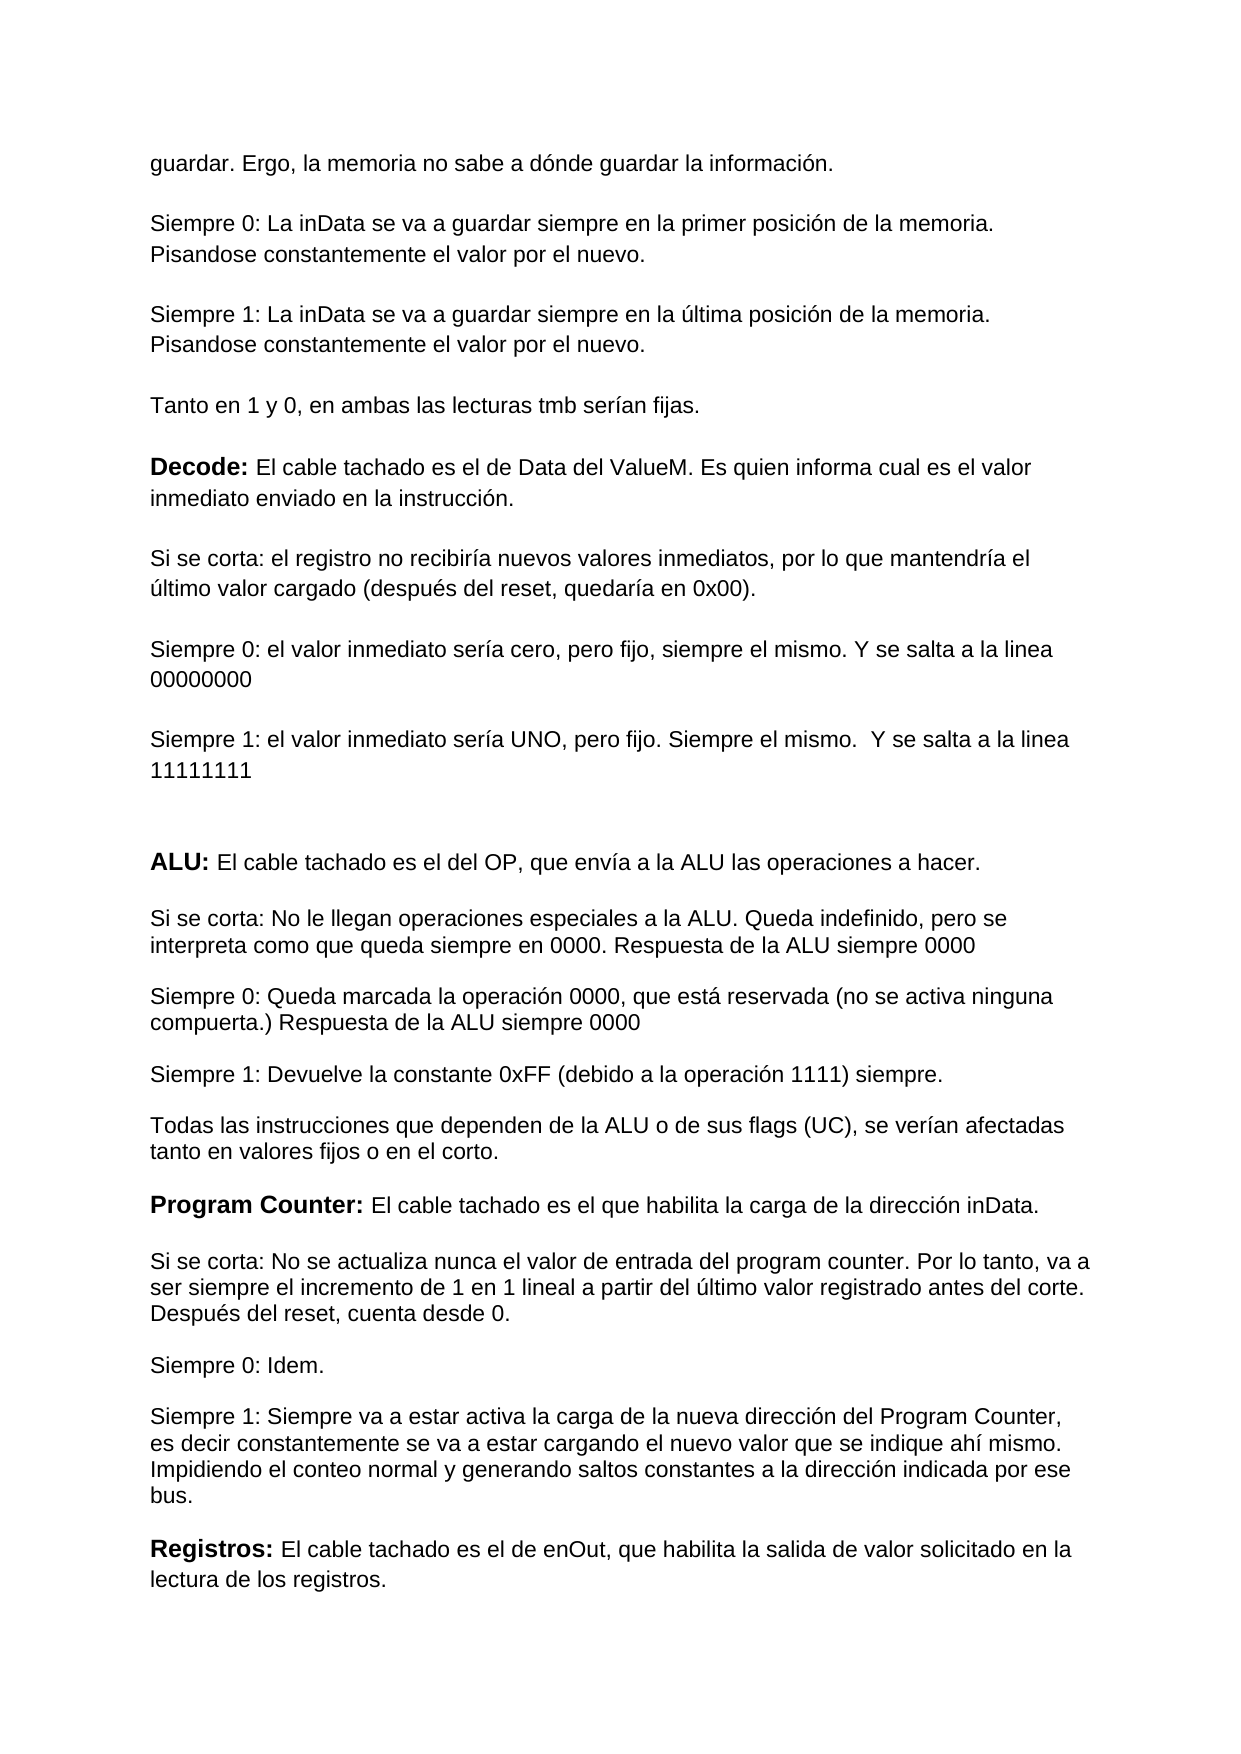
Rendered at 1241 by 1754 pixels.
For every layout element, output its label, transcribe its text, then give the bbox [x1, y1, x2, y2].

text Siempre 0: Idem. [150, 1352, 1090, 1378]
text Siempre 1: el valor inmediato sería UNO, pero fijo. Siempre el mismo. Y se salta a la linea 11111111 [150, 726, 1090, 783]
text Siempre 0: el valor inmediato sería cero, pero fijo, siempre el mismo. Y se salta a la linea 00000000 [150, 636, 1090, 692]
text Registros: El cable tachado es el de enOut, que habilita la salida de valor solicitado en la lectura de los registros. [150, 1533, 1090, 1592]
text Siempre 0: La inData se va a guardar siempre en la primer posición de la memoria. Pisandose constantemente el valor por el nuevo. [150, 210, 1090, 267]
text Tanto en 1 y 0, en ambas las lecturas tmb serían fijas. [150, 392, 1090, 418]
text Si se corta: No le llegan operaciones especiales a la ALU. Queda indefinido, pero se interpreta como que queda siempre en 0000. Respuesta de la ALU siempre 0000 [150, 905, 1090, 958]
text Todas las instrucciones que dependen de la ALU o de sus flags (UC), se verían afectadas tanto en valores fijos o en el corto. [150, 1112, 1090, 1165]
text Program Counter: El cable tachado es el que habilita la carga de la dirección inData. [150, 1190, 1090, 1218]
text Decode: El cable tachado es el de Data del ValueM. Es quien informa cual es el valor inmediato enviado en la instrucción. [150, 452, 1090, 511]
text guardar. Ergo, la memoria no sabe a dónde guardar la información. [150, 150, 1090, 176]
text Siempre 1: Siempre va a estar activa la carga de la nueva dirección del Program Counter, es decir constantemente se va a estar cargando el nuevo valor que se indique ahí mismo. Impidiendo el conteo normal y generando saltos constantes a la dirección indicada por ese bus. [150, 1403, 1090, 1508]
text Si se corta: No se actualiza nunca el valor de entrada del program counter. Por lo tanto, va a ser siempre el incremento de 1 en 1 lineal a partir del último valor registrado antes del corte. Después del reset, cuenta desde 0. [150, 1248, 1090, 1327]
text Siempre 1: Devuelve la constante 0xFF (debido a la operación 1111) siempre. [150, 1061, 1090, 1087]
text Si se corta: el registro no recibiría nuevos valores inmediatos, por lo que mantendría el último valor cargado (después del reset, quedaría en 0x00). [150, 545, 1090, 602]
text Siempre 0: Queda marcada la operación 0000, que está reservada (no se activa ninguna compuerta.) Respuesta de la ALU siempre 0000 [150, 983, 1090, 1036]
text ALU: El cable tachado es el del OP, que envía a la ALU las operaciones a hacer. [150, 847, 1090, 876]
text Siempre 1: La inData se va a guardar siempre en la última posición de la memoria. Pisandose constantemente el valor por el nuevo. [150, 301, 1090, 358]
